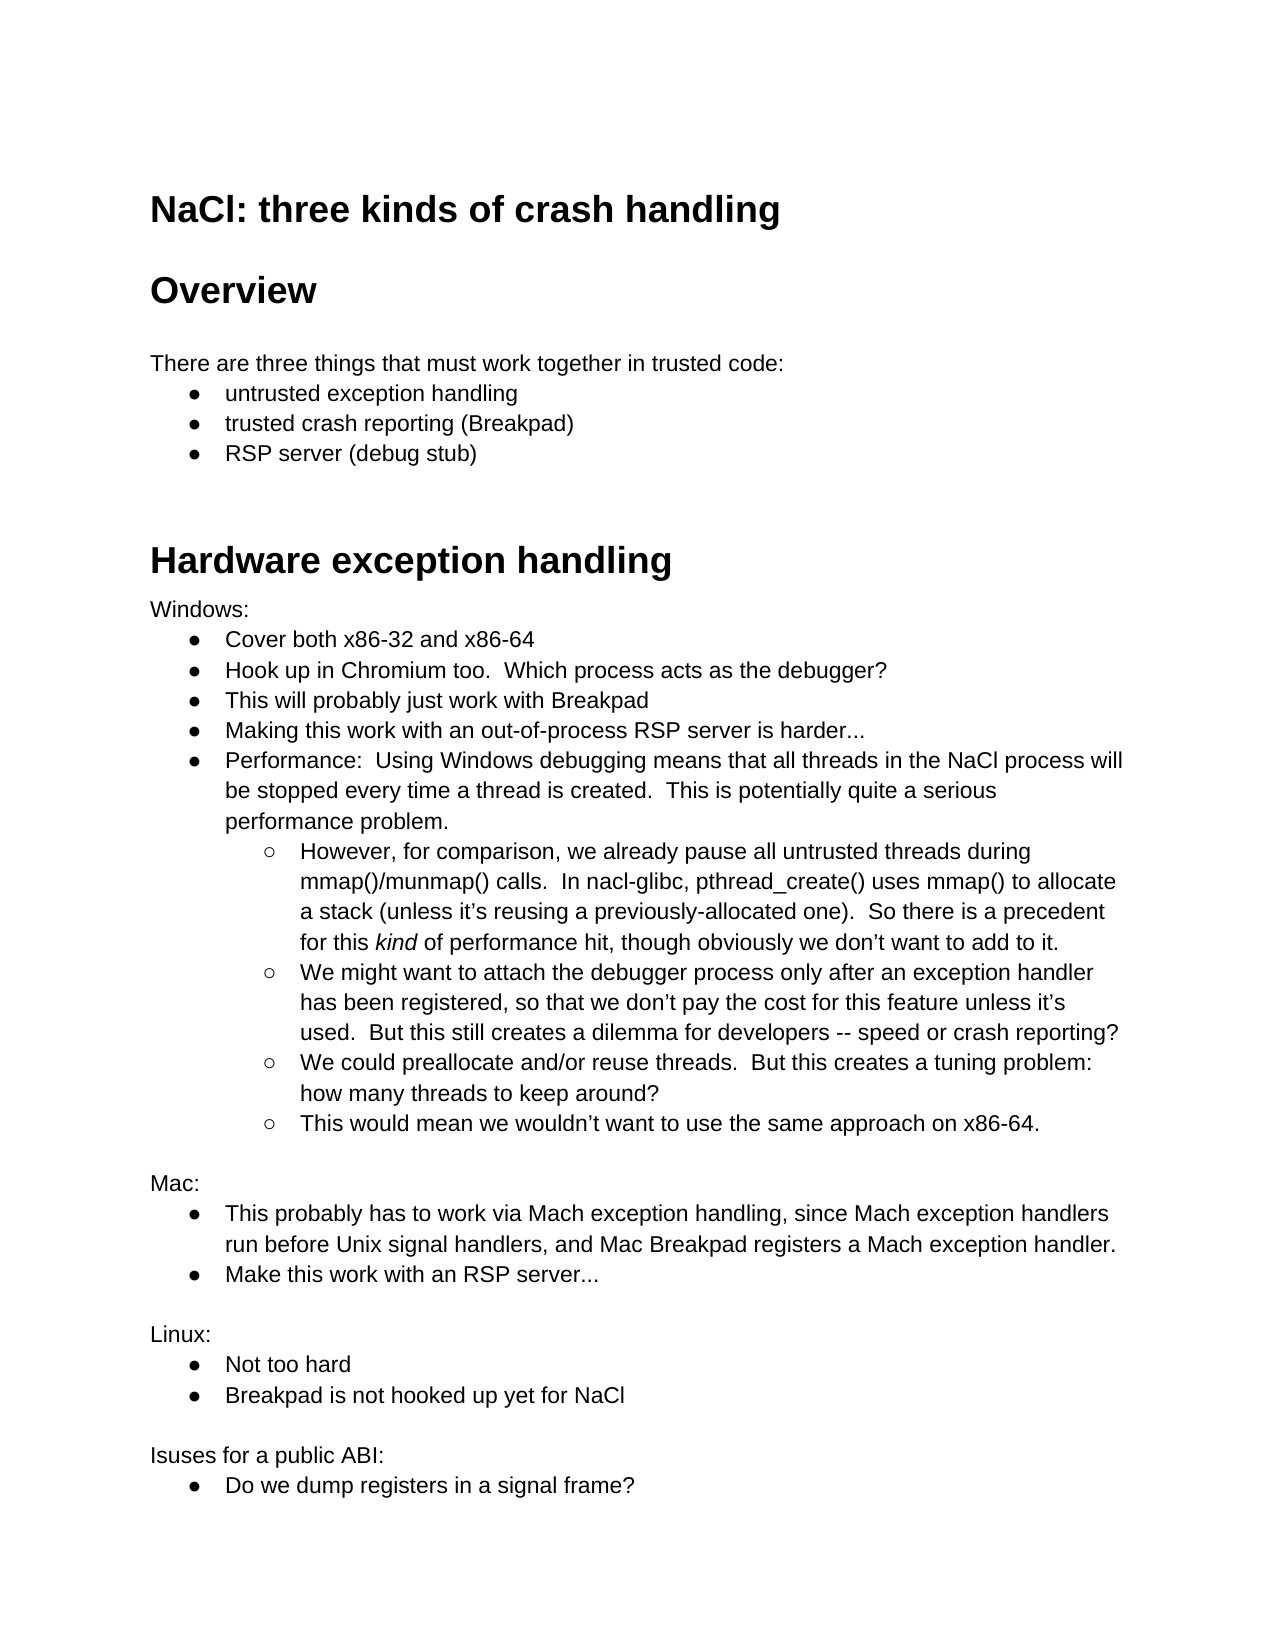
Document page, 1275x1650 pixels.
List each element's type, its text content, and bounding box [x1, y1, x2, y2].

list Not too hard [187, 1351, 1125, 1378]
list This will probably just work with Breakpad [187, 687, 1125, 713]
text Mac: [150, 1140, 1125, 1197]
text Windows: [150, 596, 1125, 623]
list Performance: Using Windows debugging means that all threads in the NaCl process will be stopped every time a thread is created. This is potentially quite a serious performance problem. [187, 747, 1125, 834]
list We could preallocate and/or reuse threads. But this creates a tuning problem: how many threads to keep around? [262, 1049, 1125, 1106]
text Isuses for a public ABI: [150, 1412, 1125, 1468]
list Cover both x86-32 and x86-64 [187, 626, 1125, 653]
list Breakpad is not hooked up yet for NaCl [187, 1382, 1125, 1408]
list Make this work with an RSP server... [187, 1261, 1125, 1287]
list This would mean we wouldn’t want to use the same approach on x86-64. [262, 1110, 1125, 1136]
list This probably has to work via Mach exception handling, since Mach exception handlers run before Unix signal handlers, and Mac Breakpad registers a Mach exception handler. [187, 1200, 1125, 1257]
list Do we dump registers in a signal frame? [187, 1472, 1125, 1499]
subtitle Hardware exception handling [150, 538, 1125, 581]
list However, for comparison, we already pause all untrusted threads during mmap()/munmap() calls. In nacl-glibc, pthread_create() uses mmap() to allocate a stack (unless it’s reusing a previously-allocated one). So there is a precedent for this kind of performance hit, though obviously we don’t want to add to it. [262, 838, 1125, 955]
text Linux: [150, 1291, 1125, 1348]
list RSP server (debug stub) [187, 440, 1125, 467]
list Making this work with an out-of-process RSP server is harder... [187, 717, 1125, 743]
list untrusted exception handling [187, 380, 1125, 406]
list We might want to attach the debugger process only after an exception handler has been registered, so that we don’t pay the cost for this feature unless it’s used. But this still creates a dilemma for developers -- speed or crash reporting? [262, 959, 1125, 1046]
list trusted crash reporting (Breakpad) [187, 410, 1125, 437]
subtitle Overview [150, 268, 1125, 311]
subtitle NaCl: three kinds of crash handling [150, 187, 1125, 231]
text There are three things that must work together in trusted code: [150, 350, 1125, 376]
list Hook up in Chromium too. Which process acts as the debugger? [187, 657, 1125, 683]
